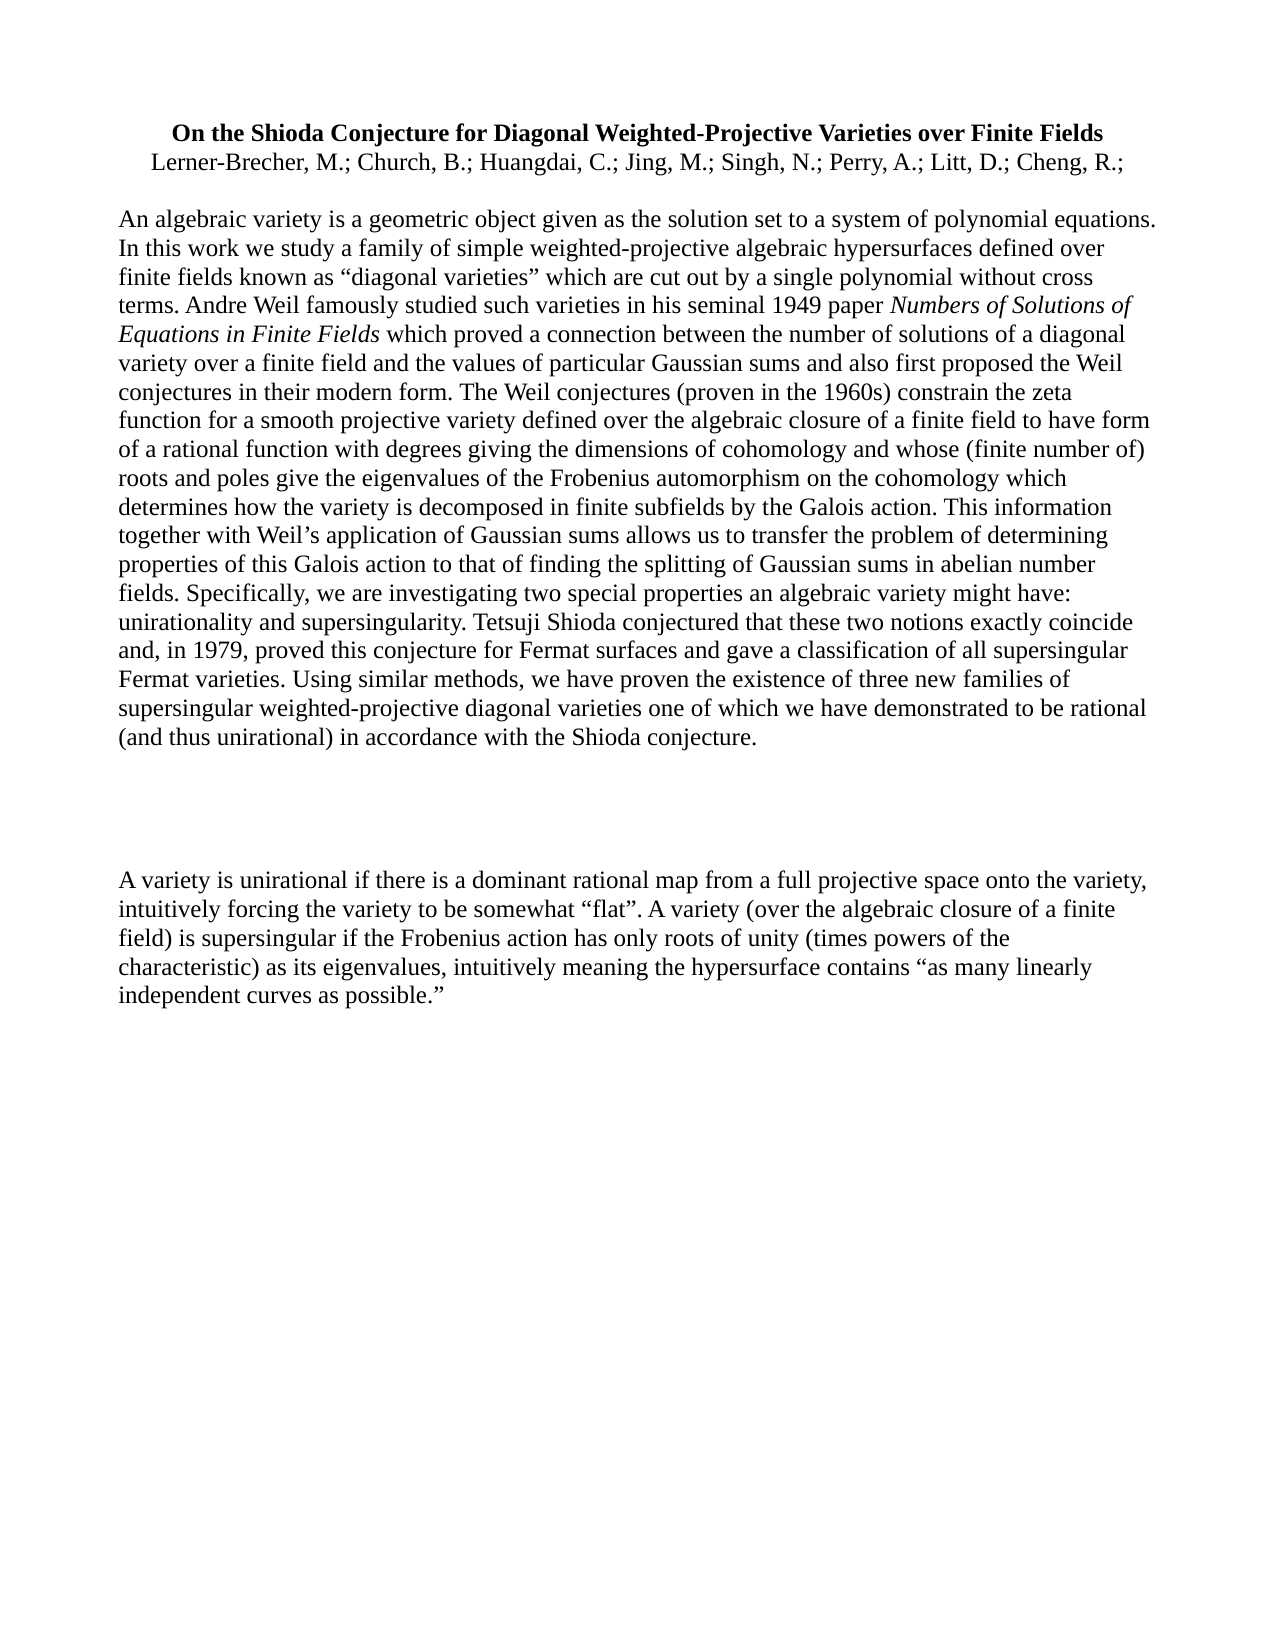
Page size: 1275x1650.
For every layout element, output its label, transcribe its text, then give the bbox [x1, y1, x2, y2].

text On the Shioda Conjecture for Diagonal Weighted-Projective Varieties over Finite Fields [118, 118, 1157, 147]
text Lerner-Brecher, M.; Church, B.; Huangdai, C.; Jing, M.; Singh, N.; Perry, A.; Litt, D.; Cheng, R.; [118, 147, 1157, 176]
text A variety is unirational if there is a dominant rational map from a full projective space onto the variety, intuitively forcing the variety to be somewhat “flat”. A variety (over the algebraic closure of a finite field) is supersingular if the Frobenius action has only roots of unity (times powers of the characteristic) as its eigenvalues, intuitively meaning the hypersurface contains “as many linearly independent curves as possible.” [118, 866, 1157, 1009]
text An algebraic variety is a geometric object given as the solution set to a system of polynomial equations. In this work we study a family of simple weighted-projective algebraic hypersurfaces defined over finite fields known as “diagonal varieties” which are cut out by a single polynomial without cross terms. Andre Weil famously studied such varieties in his seminal 1949 paper Numbers of Solutions of Equations in Finite Fields which proved a connection between the number of solutions of a diagonal variety over a finite field and the values of particular Gaussian sums and also first proposed the Weil conjectures in their modern form. The Weil conjectures (proven in the 1960s) constrain the zeta function for a smooth projective variety defined over the algebraic closure of a finite field to have form of a rational function with degrees giving the dimensions of cohomology and whose (finite number of) roots and poles give the eigenvalues of the Frobenius automorphism on the cohomology which determines how the variety is decomposed in finite subfields by the Galois action. This information together with Weil’s application of Gaussian sums allows us to transfer the problem of determining properties of this Galois action to that of finding the splitting of Gaussian sums in abelian number fields. Specifically, we are investigating two special properties an algebraic variety might have: unirationality and supersingularity. Tetsuji Shioda conjectured that these two notions exactly coincide and, in 1979, proved this conjecture for Fermat surfaces and gave a classification of all supersingular Fermat varieties. Using similar methods, we have proven the existence of three new families of supersingular weighted-projective diagonal varieties one of which we have demonstrated to be rational (and thus unirational) in accordance with the Shioda conjecture. [118, 204, 1157, 751]
